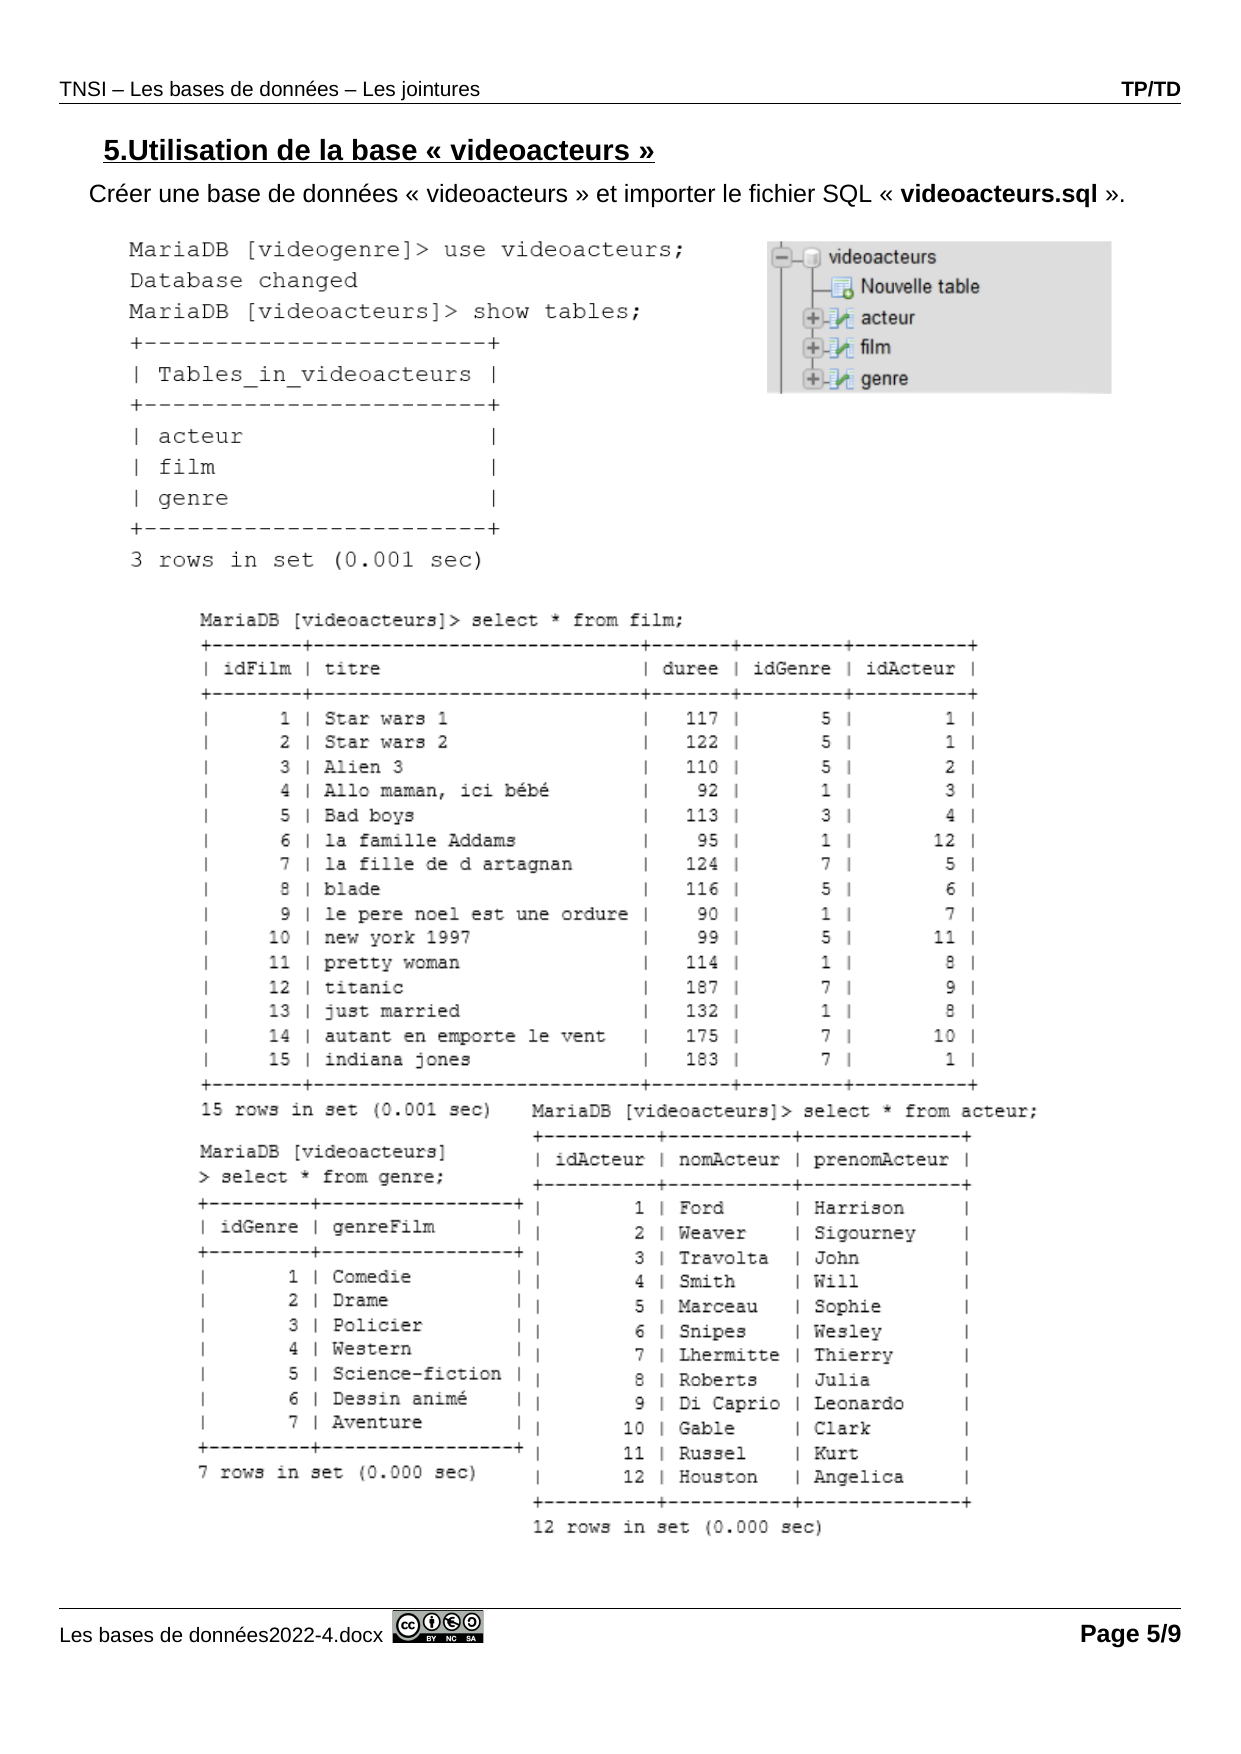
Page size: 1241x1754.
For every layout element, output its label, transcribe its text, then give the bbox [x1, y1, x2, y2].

picture [193, 609, 1046, 1544]
picture [124, 236, 1119, 573]
list Utilisation de la base « videoacteurs » [103, 133, 1181, 166]
text Créer une base de données « videoacteurs » et importer le fichier SQL « videoacteurs.sql ». [59, 179, 1181, 207]
picture [392, 1610, 484, 1643]
